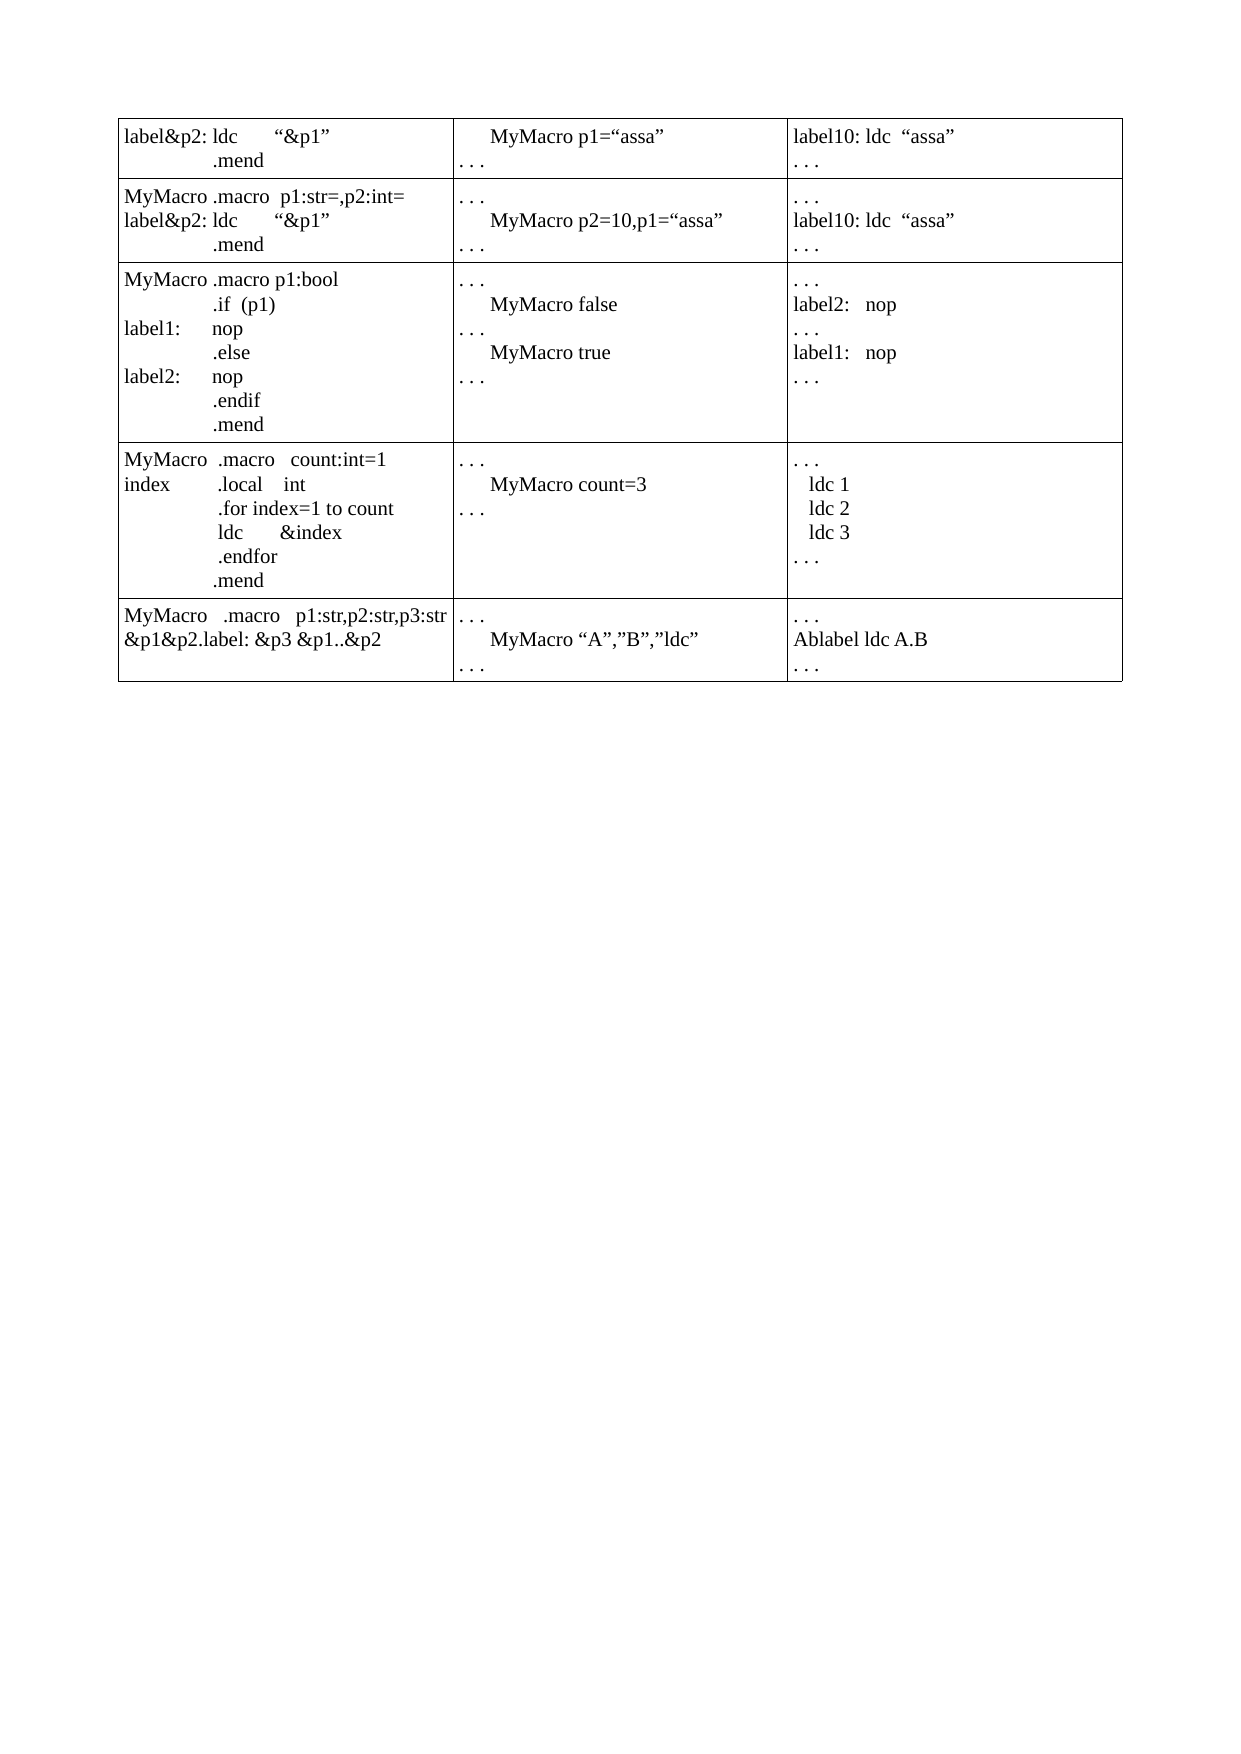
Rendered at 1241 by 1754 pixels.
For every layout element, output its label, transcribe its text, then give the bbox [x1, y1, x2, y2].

table_cell label&p2: ldc “&p1” .mend [119, 119, 453, 178]
table_cell . . . label10: ldc “assa” . . . [788, 179, 1122, 262]
table_cell MyMacro .macro p1:str=,p2:int= label&p2: ldc “&p1” .mend [119, 179, 453, 262]
table_cell . . . MyMacro “A”,”B”,”ldc” . . . [454, 599, 787, 681]
table_cell MyMacro .macro count:int=1 index .local int .for index=1 to count ldc &index .endfor .mend [119, 443, 453, 597]
table_cell . . . MyMacro p2=10,p1=“assa” . . . [454, 179, 787, 262]
table_cell . . . MyMacro count=3 . . . [454, 443, 787, 597]
table_cell MyMacro .macro p1:str,p2:str,p3:str &p1&p2.label: &p3 &p1..&p2 [119, 599, 453, 681]
table_cell MyMacro p1=“assa” . . . [454, 119, 787, 178]
table_cell MyMacro .macro p1:bool .if (p1) label1: nop .else label2: nop .endif .mend [119, 263, 453, 442]
table_cell . . . Ablabel ldc A.B . . . [788, 599, 1122, 681]
table_cell . . . label2: nop . . . label1: nop . . . [788, 263, 1122, 442]
table_cell label10: ldc “assa” . . . [788, 119, 1122, 178]
table_cell . . . MyMacro false . . . MyMacro true . . . [454, 263, 787, 442]
table_cell . . . ldc 1 ldc 2 ldc 3 . . . [788, 443, 1122, 597]
